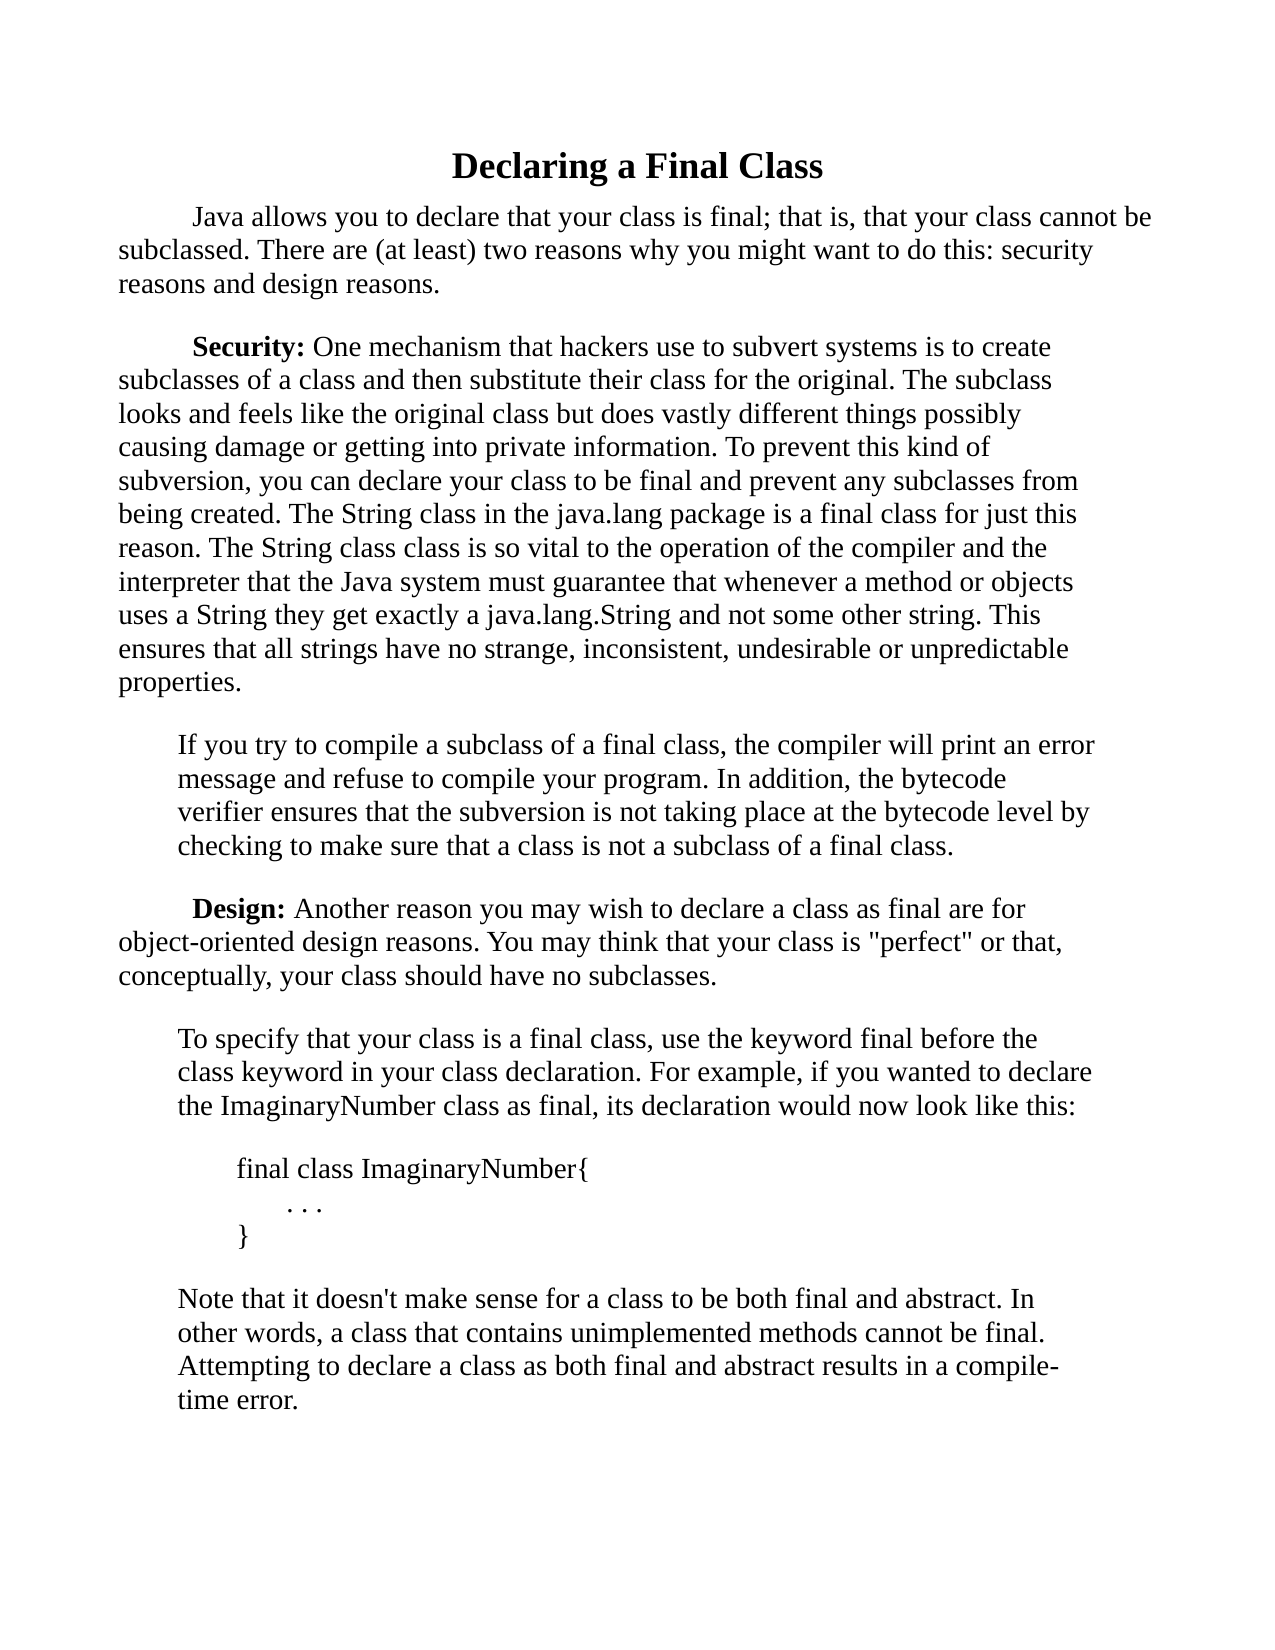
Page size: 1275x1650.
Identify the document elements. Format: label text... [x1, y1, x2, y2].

text If you try to compile a subclass of a final class, the compiler will print an error message and refuse to compile your program. In addition, the bytecode verifier ensures that the subversion is not taking place at the bytecode level by checking to make sure that a class is not a subclass of a final class. [177, 727, 1098, 861]
subtitle Declaring a Final Class [118, 143, 1157, 186]
text Note that it doesn't make sense for a class to be both final and abstract. In other words, a class that contains unimplemented methods cannot be final. Attempting to declare a class as both final and abstract results in a compile-time error. [177, 1281, 1098, 1415]
text To specify that your class is a final class, use the keyword final before the class keyword in your class declaration. For example, if you wanted to declare the ImaginaryNumber class as final, its declaration would now look like this: [177, 1021, 1098, 1122]
text Security: One mechanism that hackers use to subvert systems is to create subclasses of a class and then substitute their class for the original. The subclass looks and feels like the original class but does vastly different things possibly causing damage or getting into private information. To prevent this kind of subversion, you can declare your class to be final and prevent any subclasses from being created. The String class in the java.lang package is a final class for just this reason. The String class class is so vital to the operation of the compiler and the interpreter that the Java system must guarantee that whenever a method or objects uses a String they get exactly a java.lang.String and not some other string. This ensures that all strings have no strange, inconsistent, undesirable or unpredictable properties. [118, 329, 1098, 698]
text } [236, 1218, 1039, 1252]
text final class ImaginaryNumber{ [236, 1151, 1039, 1185]
text Design: Another reason you may wish to declare a class as final are for object-oriented design reasons. You may think that your class is "perfect" or that, conceptually, your class should have no subclasses. [118, 891, 1098, 992]
text . . . [236, 1185, 1039, 1218]
text Java allows you to declare that your class is final; that is, that your class cannot be subclassed. There are (at least) two reasons why you might want to do this: security reasons and design reasons. [118, 199, 1157, 299]
